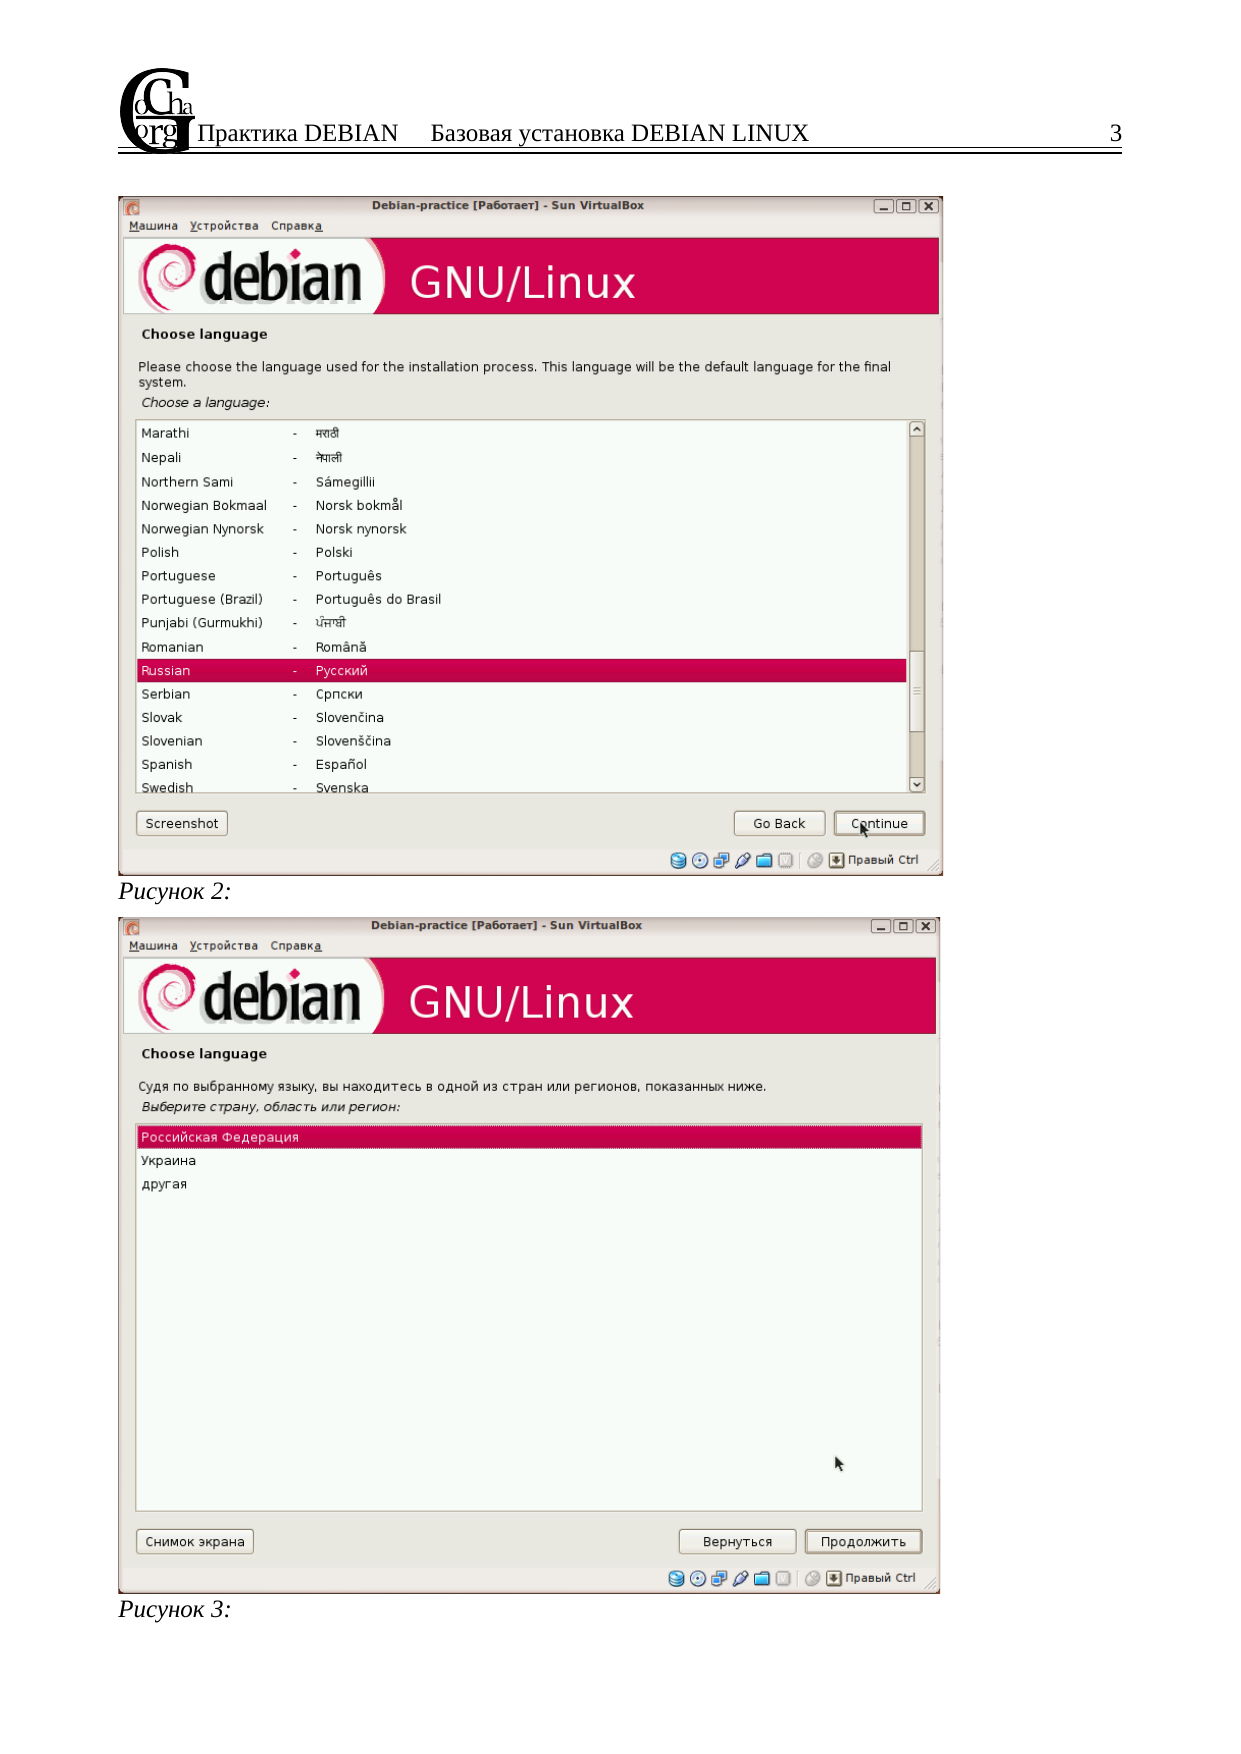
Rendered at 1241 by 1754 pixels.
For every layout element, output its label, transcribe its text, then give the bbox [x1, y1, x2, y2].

text Рисунок 3: [118, 1594, 940, 1623]
picture [120, 68, 195, 154]
text Рисунок 2: [118, 876, 943, 904]
picture [118, 917, 941, 1594]
picture [118, 196, 944, 876]
